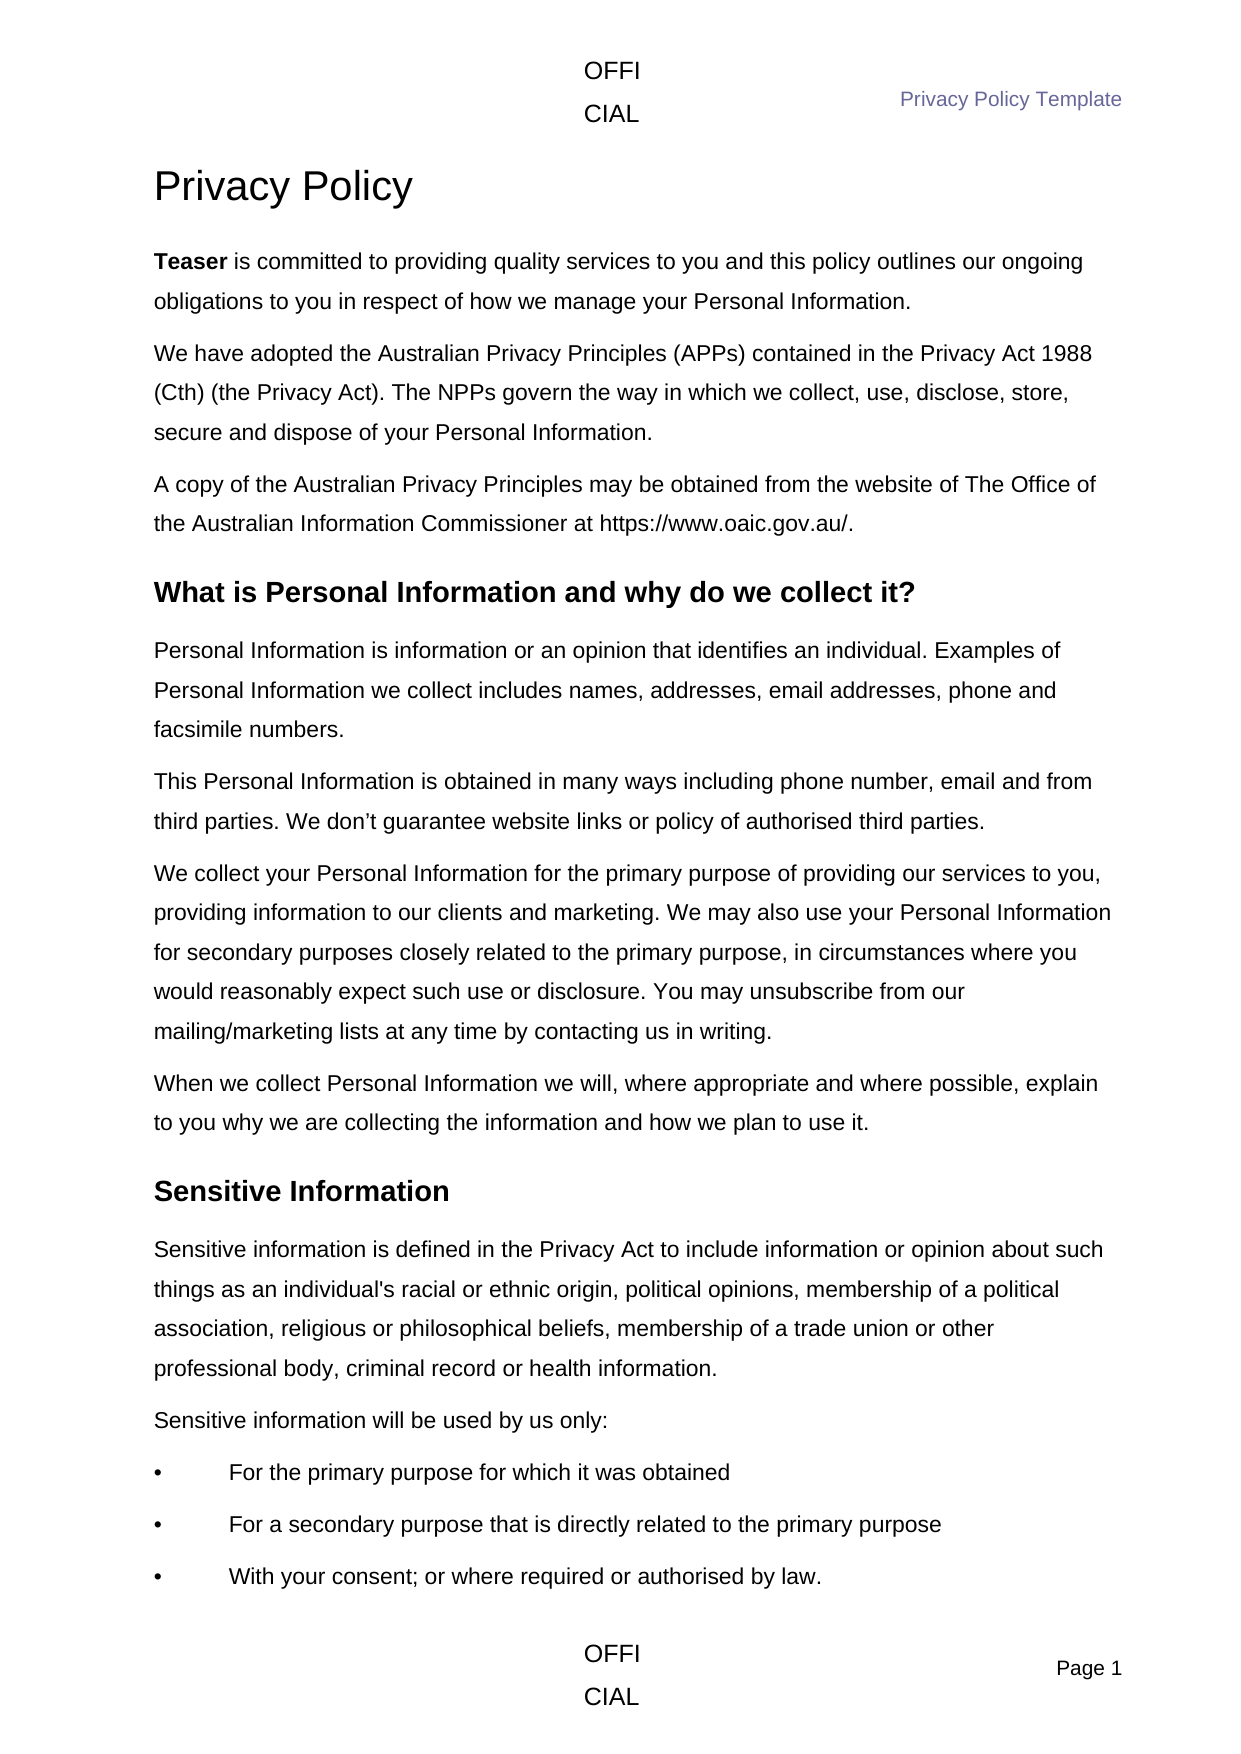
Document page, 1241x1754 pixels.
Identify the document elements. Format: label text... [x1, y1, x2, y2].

text • For a secondary purpose that is directly related to the primary purpose [153, 1511, 1122, 1537]
text • For the primary purpose for which it was obtained [153, 1459, 1122, 1485]
text A copy of the Australian Privacy Principles may be obtained from the website of The Office of the Australian Information Commissioner at https://www.oaic.gov.au/. [153, 471, 1122, 536]
text Sensitive information will be used by us only: [153, 1407, 1122, 1433]
text We have adopted the Australian Privacy Principles (APPs) contained in the Privacy Act 1988 (Cth) (the Privacy Act). The NPPs govern the way in which we collect, use, disclose, store, secure and dispose of your Personal Information. [153, 340, 1122, 445]
text Personal Information is information or an opinion that identifies an individual. Examples of Personal Information we collect includes names, addresses, email addresses, phone and facsimile numbers. [153, 637, 1122, 743]
text This Personal Information is obtained in many ways including phone number, email and from third parties. We don’t guarantee website links or policy of authorised third parties. [153, 768, 1122, 834]
text We collect your Personal Information for the primary purpose of providing our services to you, providing information to our clients and marketing. We may also use your Personal Information for secondary purposes closely related to the primary purpose, in circumstances where you would reasonably expect such use or disclosure. You may unsubscribe from our mailing/marketing lists at any time by contacting us in writing. [153, 860, 1122, 1044]
text Sensitive information is defined in the Privacy Act to include information or opinion about such things as an individual's racial or ethnic origin, political opinions, membership of a political association, religious or philosophical beliefs, membership of a trade union or other professional body, criminal record or health information. [153, 1236, 1122, 1381]
subtitle Sensitive Information [153, 1174, 1122, 1207]
text • With your consent; or where required or authorised by law. [153, 1563, 1122, 1589]
text When we collect Personal Information we will, where appropriate and where possible, explain to you why we are collecting the information and how we plan to use it. [153, 1070, 1122, 1136]
text Teaser is committed to providing quality services to you and this policy outlines our ongoing obligations to you in respect of how we manage your Personal Information. [153, 248, 1122, 314]
subtitle What is Personal Information and why do we collect it? [153, 574, 1122, 608]
subtitle Privacy Policy [153, 161, 1122, 209]
